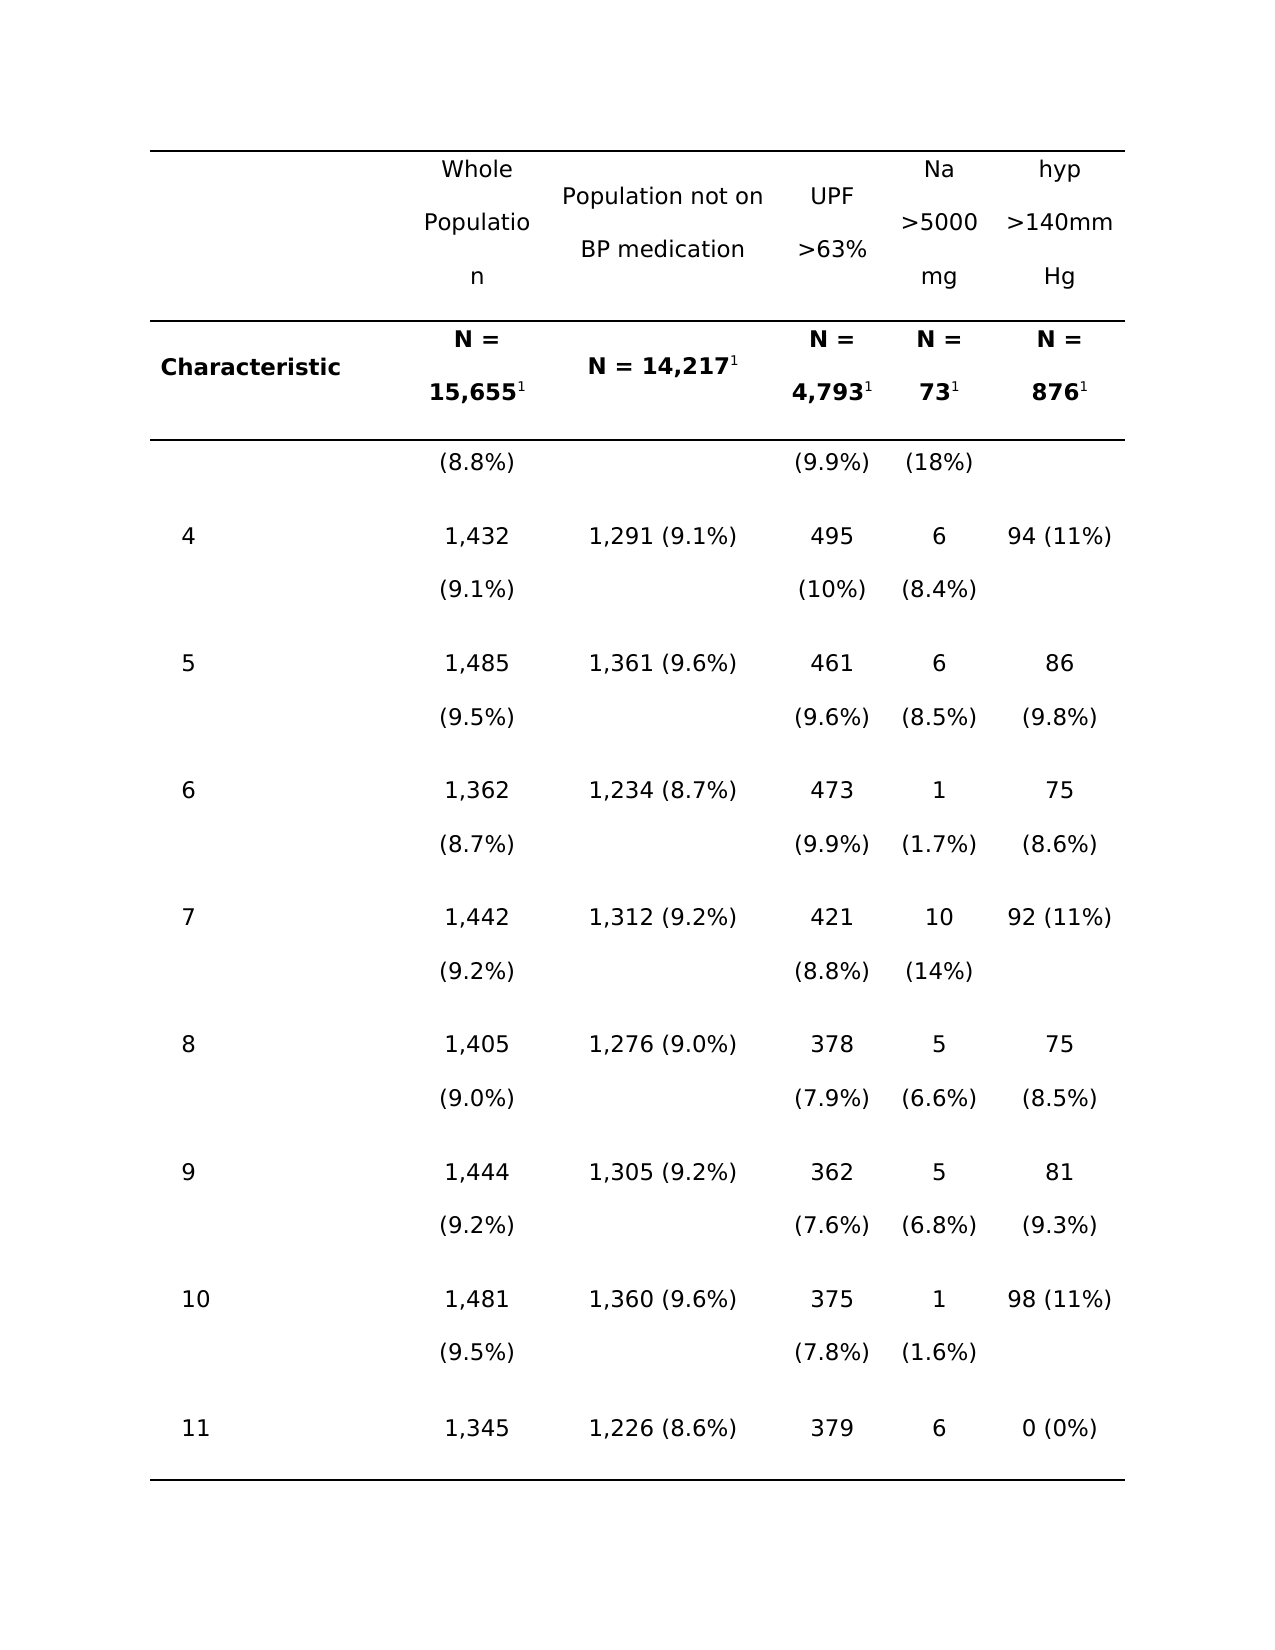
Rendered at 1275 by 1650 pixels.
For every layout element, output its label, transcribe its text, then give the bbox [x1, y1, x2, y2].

table_header hyp >140mmHg [994, 152, 1125, 320]
table_cell 1,444 (9.2%) [409, 1148, 545, 1275]
table_cell 1,312 (9.2%) [545, 894, 780, 1021]
table_header [150, 152, 408, 320]
table_cell 9 [150, 1148, 408, 1275]
table_cell N = 14,2171 [545, 322, 780, 439]
table_cell 1 (1.7%) [884, 767, 994, 894]
table_cell N = 15,6551 [409, 322, 545, 439]
table_cell 6 [884, 1405, 994, 1478]
table_cell (18%) [884, 441, 994, 513]
table_cell 75 (8.5%) [994, 1021, 1125, 1148]
table_cell 5 [150, 640, 408, 767]
table_cell 1,291 (9.1%) [545, 513, 780, 640]
table_cell N = 731 [884, 322, 994, 439]
table_cell 11 [150, 1405, 408, 1478]
table_cell 473 (9.9%) [780, 767, 884, 894]
table_cell 7 [150, 894, 408, 1021]
table_cell 362 (7.6%) [780, 1148, 884, 1275]
table_cell [150, 441, 408, 513]
table_cell (9.9%) [780, 441, 884, 513]
table_cell 1,226 (8.6%) [545, 1405, 780, 1478]
table_cell 1,345 [409, 1405, 545, 1478]
table_cell 1,276 (9.0%) [545, 1021, 780, 1148]
table_cell 75 (8.6%) [994, 767, 1125, 894]
table_cell 98 (11%) [994, 1275, 1125, 1405]
table_cell 81 (9.3%) [994, 1148, 1125, 1275]
table_cell (8.8%) [409, 441, 545, 513]
table_cell 8 [150, 1021, 408, 1148]
table_cell 1,234 (8.7%) [545, 767, 780, 894]
table_cell 10 (14%) [884, 894, 994, 1021]
table_cell 0 (0%) [994, 1405, 1125, 1478]
table_cell 6 (8.5%) [884, 640, 994, 767]
table_cell 1,481 (9.5%) [409, 1275, 545, 1405]
table_cell 1,485 (9.5%) [409, 640, 545, 767]
table_cell 1,442 (9.2%) [409, 894, 545, 1021]
table_cell 495 (10%) [780, 513, 884, 640]
table_cell 5 (6.8%) [884, 1148, 994, 1275]
table_cell 6 (8.4%) [884, 513, 994, 640]
table_cell 1,362 (8.7%) [409, 767, 545, 894]
table_cell 86 (9.8%) [994, 640, 1125, 767]
table_header Na >5000mg [884, 152, 994, 320]
table_cell 10 [150, 1275, 408, 1405]
table_cell N = 4,7931 [780, 322, 884, 439]
table_cell [994, 441, 1125, 513]
table_cell 94 (11%) [994, 513, 1125, 640]
table_header UPF >63% [780, 152, 884, 320]
table_cell 1 (1.6%) [884, 1275, 994, 1405]
table_cell 4 [150, 513, 408, 640]
table_cell [545, 441, 780, 513]
table_cell 6 [150, 767, 408, 894]
table_cell 378 (7.9%) [780, 1021, 884, 1148]
table_cell Characteristic [150, 322, 408, 439]
table_cell 461 (9.6%) [780, 640, 884, 767]
table_cell 379 [780, 1405, 884, 1478]
table_cell 1,360 (9.6%) [545, 1275, 780, 1405]
table_header Population not on BP medication [545, 152, 780, 320]
table_cell 1,305 (9.2%) [545, 1148, 780, 1275]
table_cell 5 (6.6%) [884, 1021, 994, 1148]
table_cell 375 (7.8%) [780, 1275, 884, 1405]
table_cell 1,361 (9.6%) [545, 640, 780, 767]
table_cell N = 8761 [994, 322, 1125, 439]
table_cell 1,432 (9.1%) [409, 513, 545, 640]
table_cell 1,405 (9.0%) [409, 1021, 545, 1148]
table_cell 92 (11%) [994, 894, 1125, 1021]
table_header Whole Population [409, 152, 545, 320]
table_cell 421 (8.8%) [780, 894, 884, 1021]
